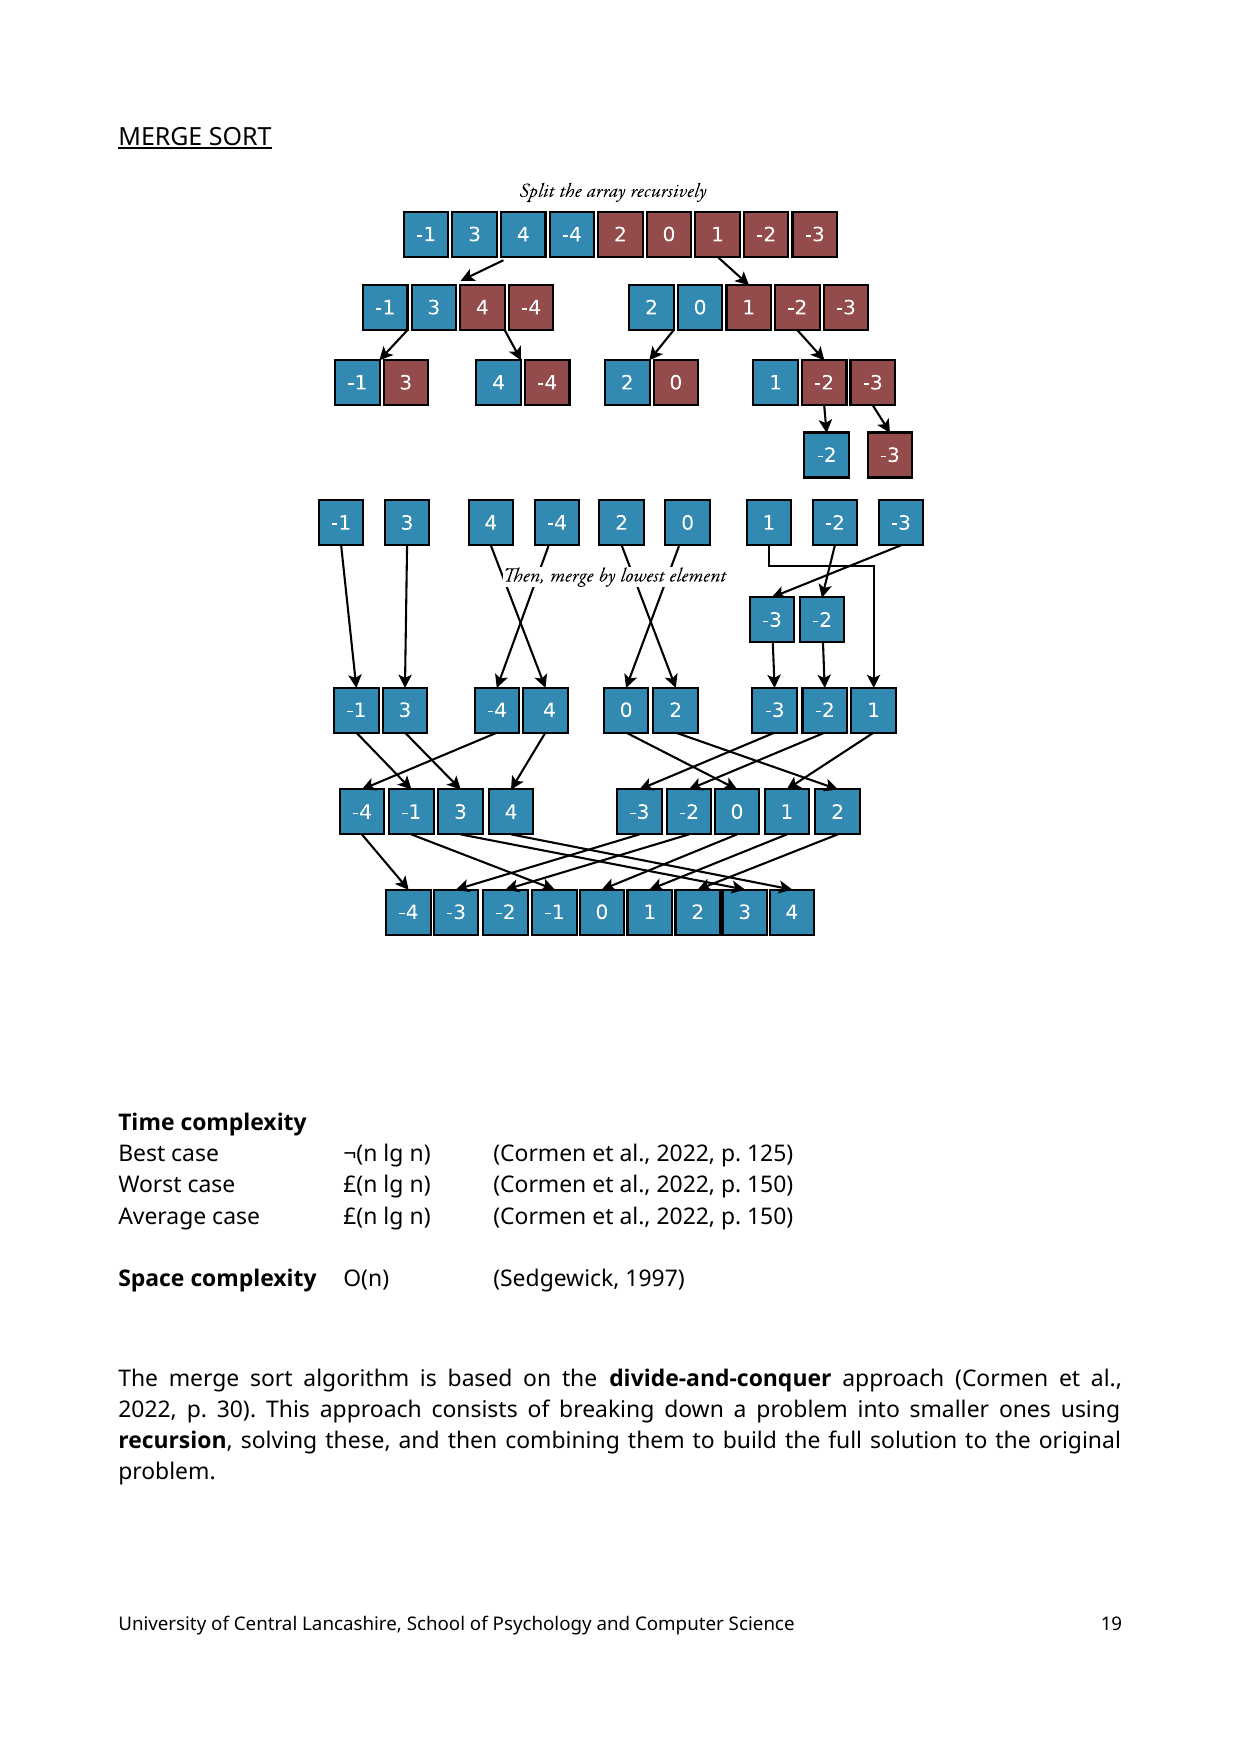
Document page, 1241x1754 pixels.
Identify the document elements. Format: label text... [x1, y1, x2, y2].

text Worst case £(n lg n) (Cormen et al., 2022, p. 150) [118, 1168, 1122, 1200]
text Space complexity O(n) (Sedgewick, 1997) [118, 1262, 1122, 1293]
text MERGE SORT [118, 118, 1122, 152]
text Time complexity [118, 1106, 1122, 1137]
text Best case ¬(n lg n) (Cormen et al., 2022, p. 125) [118, 1137, 1122, 1168]
text The merge sort algorithm is based on the divide-and-conquer approach (Cormen et al., 2022, p. 30). This approach consists of breaking down a problem into smaller ones using recursion, solving these, and then combining them to build the full solution to the original problem. [118, 1362, 1122, 1487]
text Average case £(n lg n) (Cormen et al., 2022, p. 150) [118, 1200, 1122, 1231]
